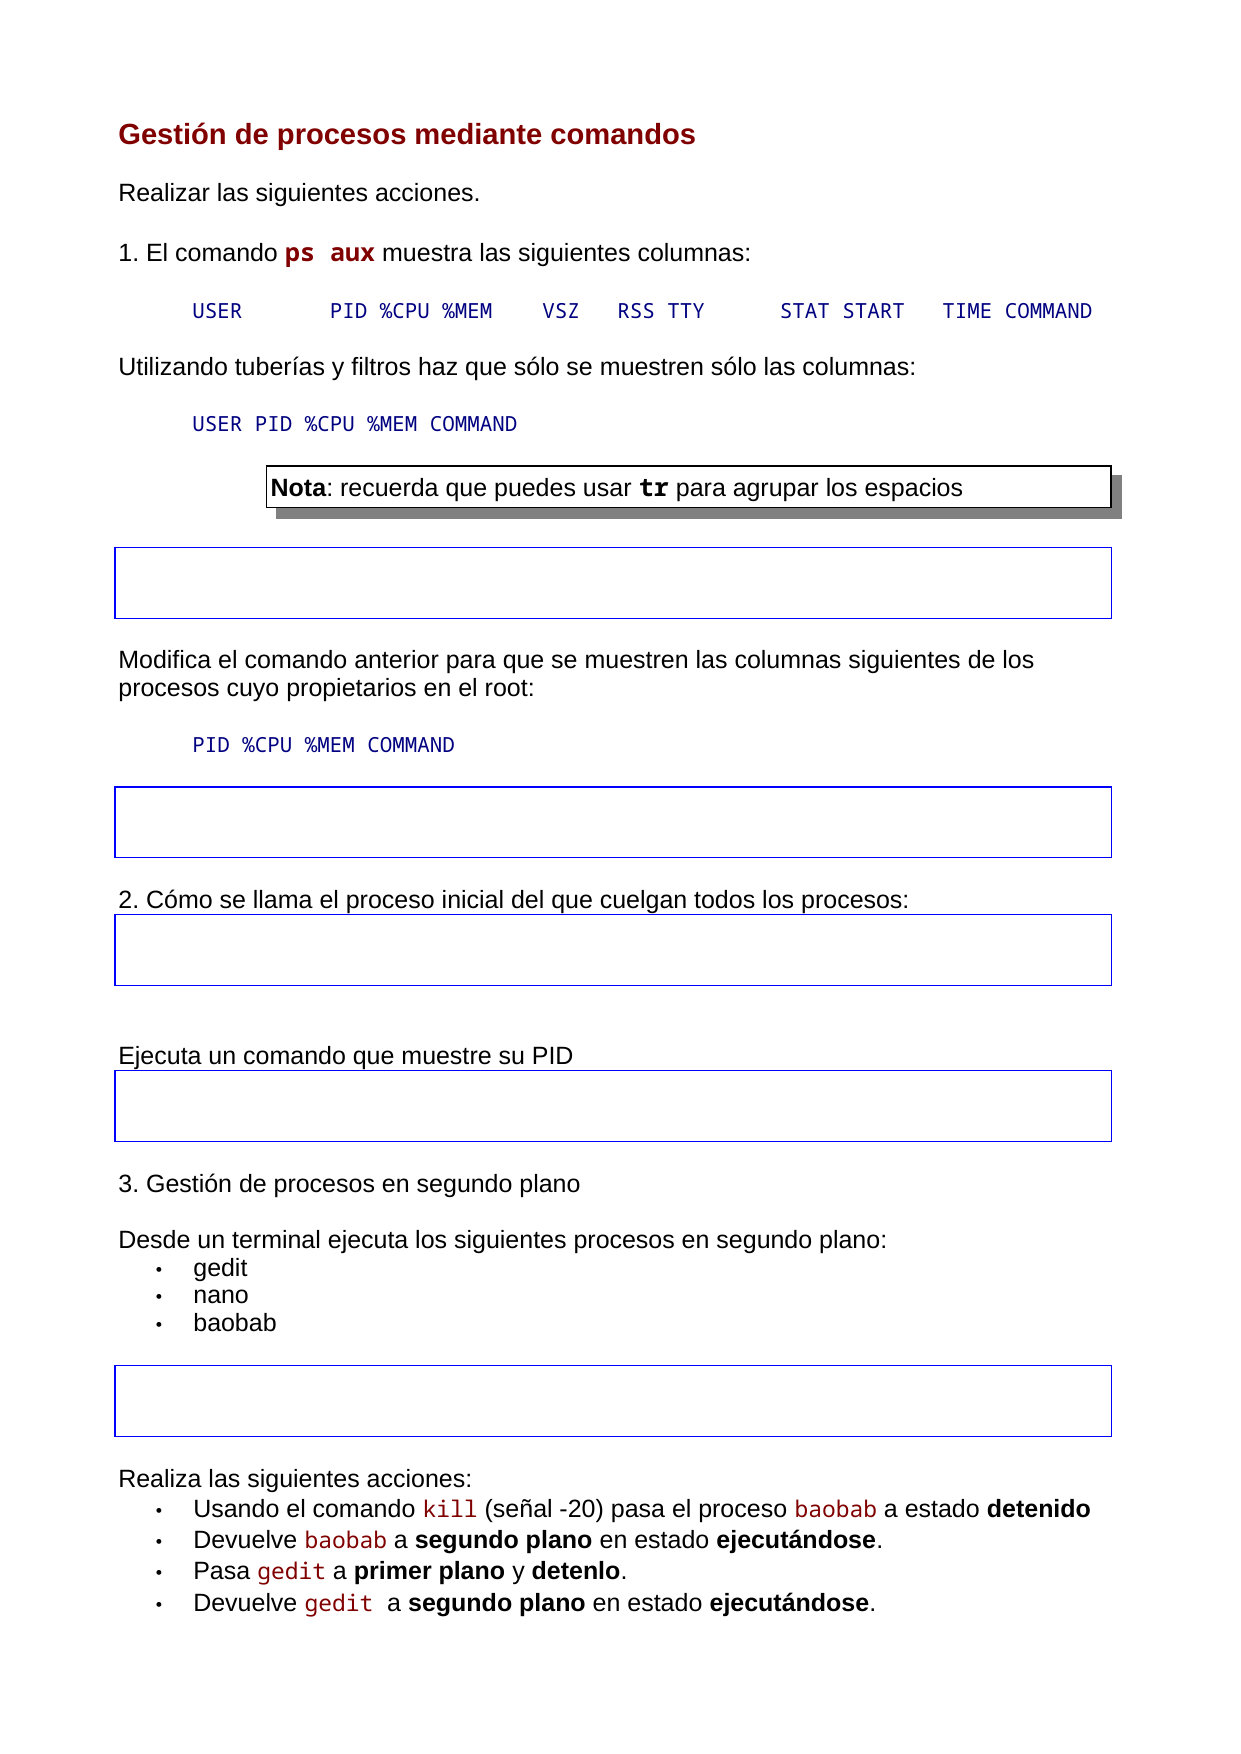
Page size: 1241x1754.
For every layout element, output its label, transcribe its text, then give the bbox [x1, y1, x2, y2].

list Usando el comando kill (señal -20) pasa el proceso baobab a estado detenido [156, 1493, 1122, 1524]
text Realizar las siguientes acciones. [118, 179, 1122, 207]
text USER PID %CPU %MEM COMMAND [192, 409, 1122, 437]
text Desde un terminal ejecuta los siguientes procesos en segundo plano: [118, 1225, 1122, 1253]
table_header [116, 788, 1111, 857]
table_header [116, 1071, 1111, 1141]
text Gestión de procesos mediante comandos [118, 118, 1122, 151]
text 3. Gestión de procesos en segundo plano [118, 1169, 1122, 1197]
text Utilizando tuberías y filtros haz que sólo se muestren sólo las columnas: [118, 353, 1122, 381]
table_header [116, 548, 1111, 617]
list gedit [156, 1253, 1122, 1281]
text 2. Cómo se llama el proceso inicial del que cuelgan todos los procesos: [118, 886, 1122, 914]
list Devuelve baobab a segundo plano en estado ejecutándose. [156, 1524, 1122, 1555]
text 1. El comando ps aux muestra las siguientes columnas: [118, 234, 1122, 268]
list Devuelve gedit a segundo plano en estado ejecutándose. [156, 1586, 1122, 1618]
text PID %CPU %MEM COMMAND [192, 730, 1122, 758]
text Nota: recuerda que puedes usar tr para agrupar los espacios [267, 467, 1110, 507]
table_header [116, 915, 1111, 985]
table_header [116, 1366, 1111, 1436]
text USER PID %CPU %MEM VSZ RSS TTY STAT START TIME COMMAND [192, 296, 1122, 325]
list baobab [156, 1309, 1122, 1337]
list Pasa gedit a primer plano y detenlo. [156, 1555, 1122, 1586]
text Modifica el comando anterior para que se muestren las columnas siguientes de los procesos cuyo propietarios en el root: [118, 646, 1122, 702]
text Ejecuta un comando que muestre su PID [118, 1042, 1122, 1070]
list nano [156, 1281, 1122, 1309]
text Realiza las siguientes acciones: [118, 1465, 1122, 1493]
